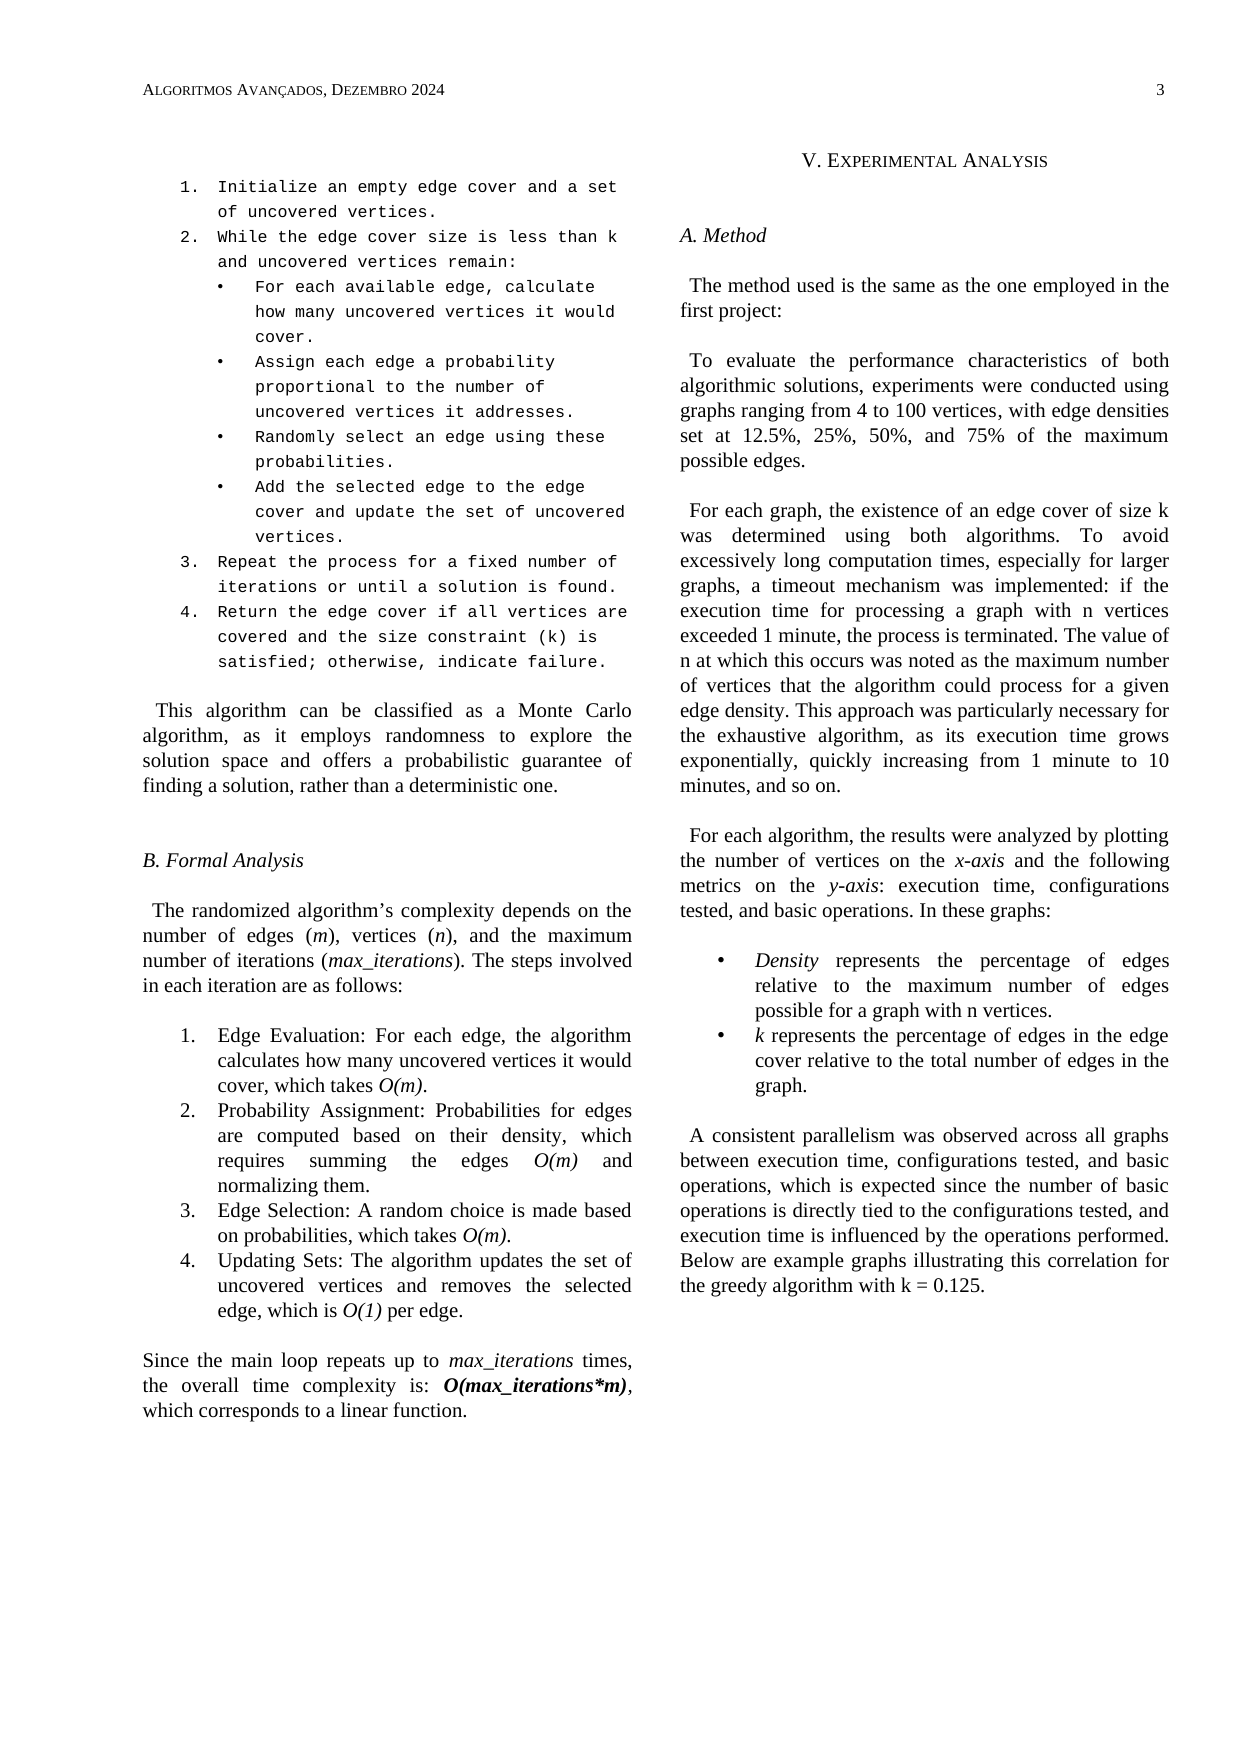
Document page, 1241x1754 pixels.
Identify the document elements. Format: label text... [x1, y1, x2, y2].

list Edge Selection: A random choice is made based on probabilities, which takes O(m). [180, 1197, 632, 1247]
list Probability Assignment: Probabilities for edges are computed based on their density, which requires summing the edges O(m) and normalizing them. [180, 1097, 632, 1197]
list For each available edge, calculate how many uncovered vertices it would cover. [217, 272, 632, 347]
subtitle V. Experimental Analysis [680, 147, 1170, 172]
list Density represents the percentage of edges relative to the maximum number of edges possible for a graph with n vertices. [717, 947, 1170, 1022]
text Since the main loop repeats up to max_iterations times, the overall time complexity is: O(max_iterations*m), which corresponds to a linear function. [142, 1347, 632, 1422]
list Repeat the process for a fixed number of iterations or until a solution is found. [180, 547, 632, 597]
text For each algorithm, the results were analyzed by plotting the number of vertices on the x-axis and the following metrics on the y-axis: execution time, configurations tested, and basic operations. In these graphs: [680, 822, 1170, 922]
list Initialize an empty edge cover and a set of uncovered vertices. [180, 172, 632, 222]
list Updating Sets: The algorithm updates the set of uncovered vertices and removes the selected edge, which is O(1) per edge. [180, 1247, 632, 1322]
subtitle This algorithm can be classified as a Monte Carlo algorithm, as it employs randomness to explore the solution space and offers a probabilistic guarantee of finding a solution, rather than a deterministic one. [142, 697, 632, 797]
list While the edge cover size is less than k and uncovered vertices remain: [180, 222, 632, 272]
subtitle B. Formal Analysis [142, 847, 632, 872]
list Return the edge cover if all vertices are covered and the size constraint (k) is satisfied; otherwise, indicate failure. [180, 597, 632, 672]
text To evaluate the performance characteristics of both algorithmic solutions, experiments were conducted using graphs ranging from 4 to 100 vertices, with edge densities set at 12.5%, 25%, 50%, and 75% of the maximum possible edges. [680, 347, 1170, 472]
text The method used is the same as the one employed in the first project: [680, 272, 1170, 322]
text The randomized algorithm’s complexity depends on the number of edges (m), vertices (n), and the maximum number of iterations (max_iterations). The steps involved in each iteration are as follows: [142, 897, 632, 997]
list k represents the percentage of edges in the edge cover relative to the total number of edges in the graph. [717, 1022, 1170, 1097]
list Assign each edge a probability proportional to the number of uncovered vertices it addresses. [217, 347, 632, 422]
subtitle A. Method [680, 222, 1170, 247]
list Add the selected edge to the edge cover and update the set of uncovered vertices. [217, 472, 632, 547]
list Randomly select an edge using these probabilities. [217, 422, 632, 472]
list Edge Evaluation: For each edge, the algorithm calculates how many uncovered vertices it would cover, which takes O(m). [180, 1022, 632, 1097]
text For each graph, the existence of an edge cover of size k was determined using both algorithms. To avoid excessively long computation times, especially for larger graphs, a timeout mechanism was implemented: if the execution time for processing a graph with n vertices exceeded 1 minute, the process is terminated. The value of n at which this occurs was noted as the maximum number of vertices that the algorithm could process for a given edge density. This approach was particularly necessary for the exhaustive algorithm, as its execution time grows exponentially, quickly increasing from 1 minute to 10 minutes, and so on. [680, 497, 1170, 797]
text A consistent parallelism was observed across all graphs between execution time, configurations tested, and basic operations, which is expected since the number of basic operations is directly tied to the configurations tested, and execution time is influenced by the operations performed. Below are example graphs illustrating this correlation for the greedy algorithm with k = 0.125. [680, 1122, 1170, 1297]
